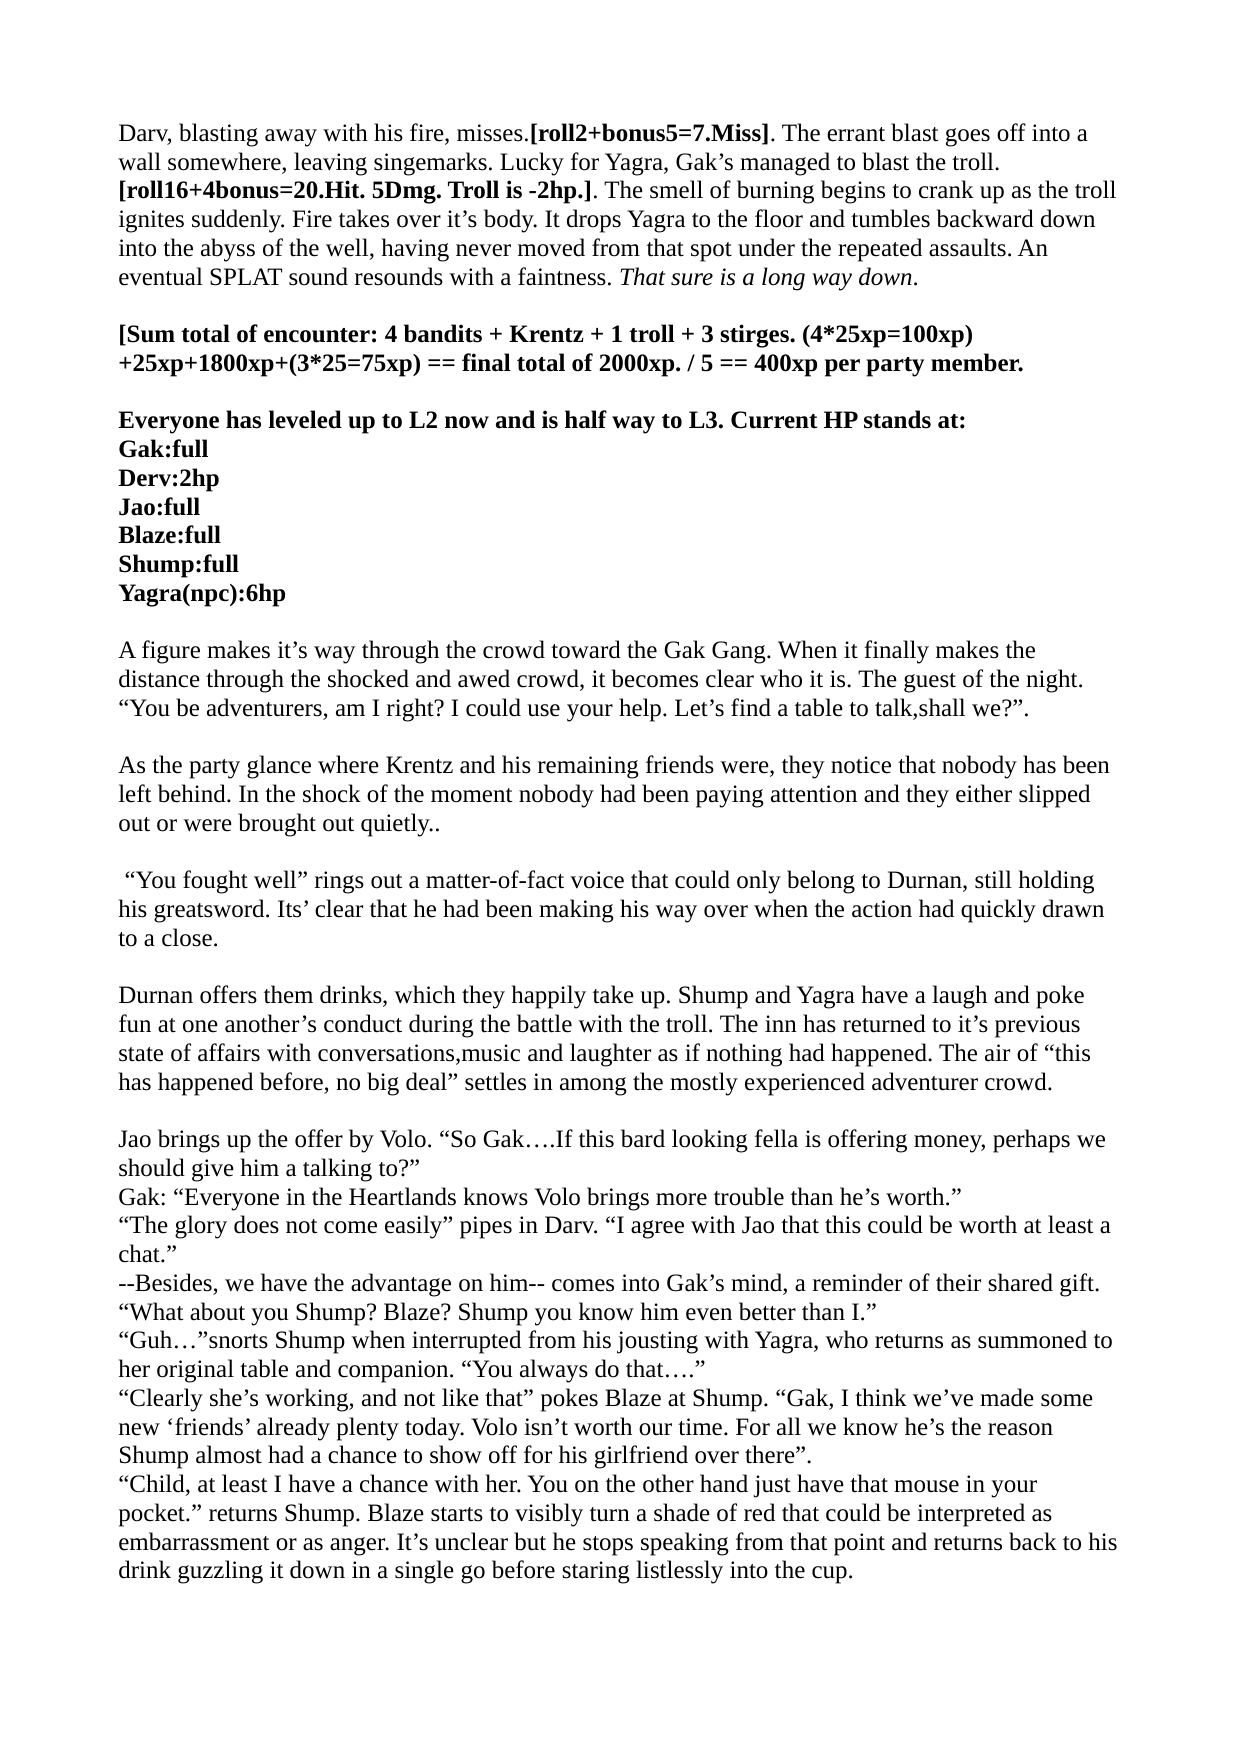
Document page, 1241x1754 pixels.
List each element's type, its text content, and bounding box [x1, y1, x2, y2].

text Shump:full [118, 549, 1122, 578]
text Jao:full [118, 492, 1122, 521]
text A figure makes it’s way through the crowd toward the Gak Gang. When it finally makes the distance through the shocked and awed crowd, it becomes clear who it is. The guest of the night. “You be adventurers, am I right? I could use your help. Let’s find a table to talk,shall we?”. [118, 636, 1122, 722]
text “Clearly she’s working, and not like that” pokes Blaze at Shump. “Gak, I think we’ve made some new ‘friends’ already plenty today. Volo isn’t worth our time. For all we know he’s the reason Shump almost had a chance to show off for his girlfriend over there”. [118, 1383, 1122, 1469]
text “Guh…”snorts Shump when interrupted from his jousting with Yagra, who returns as summoned to her original table and companion. “You always do that….” [118, 1326, 1122, 1383]
text “Child, at least I have a chance with her. You on the other hand just have that mouse in your pocket.” returns Shump. Blaze starts to visibly turn a shade of red that could be interpreted as embarrassment or as anger. It’s unclear but he stops speaking from that point and returns back to his drink guzzling it down in a single go before staring listlessly into the cup. [118, 1469, 1122, 1584]
text Everyone has leveled up to L2 now and is half way to L3. Current HP stands at: [118, 406, 1122, 434]
text “What about you Shump? Blaze? Shump you know him even better than I.” [118, 1297, 1122, 1326]
text “The glory does not come easily” pipes in Darv. “I agree with Jao that this could be worth at least a chat.” [118, 1211, 1122, 1268]
text Gak:full [118, 434, 1122, 463]
text Gak: “Everyone in the Heartlands knows Volo brings more trouble than he’s worth.” [118, 1182, 1122, 1211]
text Durnan offers them drinks, which they happily take up. Shump and Yagra have a laugh and poke fun at one another’s conduct during the battle with the troll. The inn has returned to it’s previous state of affairs with conversations,music and laughter as if nothing had happened. The air of “this has happened before, no big deal” settles in among the mostly experienced adventurer crowd. [118, 981, 1122, 1096]
text [Sum total of encounter: 4 bandits + Krentz + 1 troll + 3 stirges. (4*25xp=100xp)+25xp+1800xp+(3*25=75xp) == final total of 2000xp. / 5 == 400xp per party member. [118, 319, 1122, 377]
text Blaze:full [118, 521, 1122, 549]
text --Besides, we have the advantage on him-- comes into Gak’s mind, a reminder of their shared gift. [118, 1268, 1122, 1297]
text Derv:2hp [118, 463, 1122, 492]
text Jao brings up the offer by Volo. “So Gak….If this bard looking fella is offering money, perhaps we should give him a talking to?” [118, 1124, 1122, 1182]
text Darv, blasting away with his fire, misses.[roll2+bonus5=7.Miss]. The errant blast goes off into a wall somewhere, leaving singemarks. Lucky for Yagra, Gak’s managed to blast the troll.[roll16+4bonus=20.Hit. 5Dmg. Troll is -2hp.]. The smell of burning begins to crank up as the troll ignites suddenly. Fire takes over it’s body. It drops Yagra to the floor and tumbles backward down into the abyss of the well, having never moved from that spot under the repeated assaults. An eventual SPLAT sound resounds with a faintness. That sure is a long way down. [118, 118, 1122, 291]
text Yagra(npc):6hp [118, 578, 1122, 607]
text “You fought well” rings out a matter-of-fact voice that could only belong to Durnan, still holding his greatsword. Its’ clear that he had been making his way over when the action had quickly drawn to a close. [118, 866, 1122, 952]
text As the party glance where Krentz and his remaining friends were, they notice that nobody has been left behind. In the shock of the moment nobody had been paying attention and they either slipped out or were brought out quietly.. [118, 751, 1122, 837]
